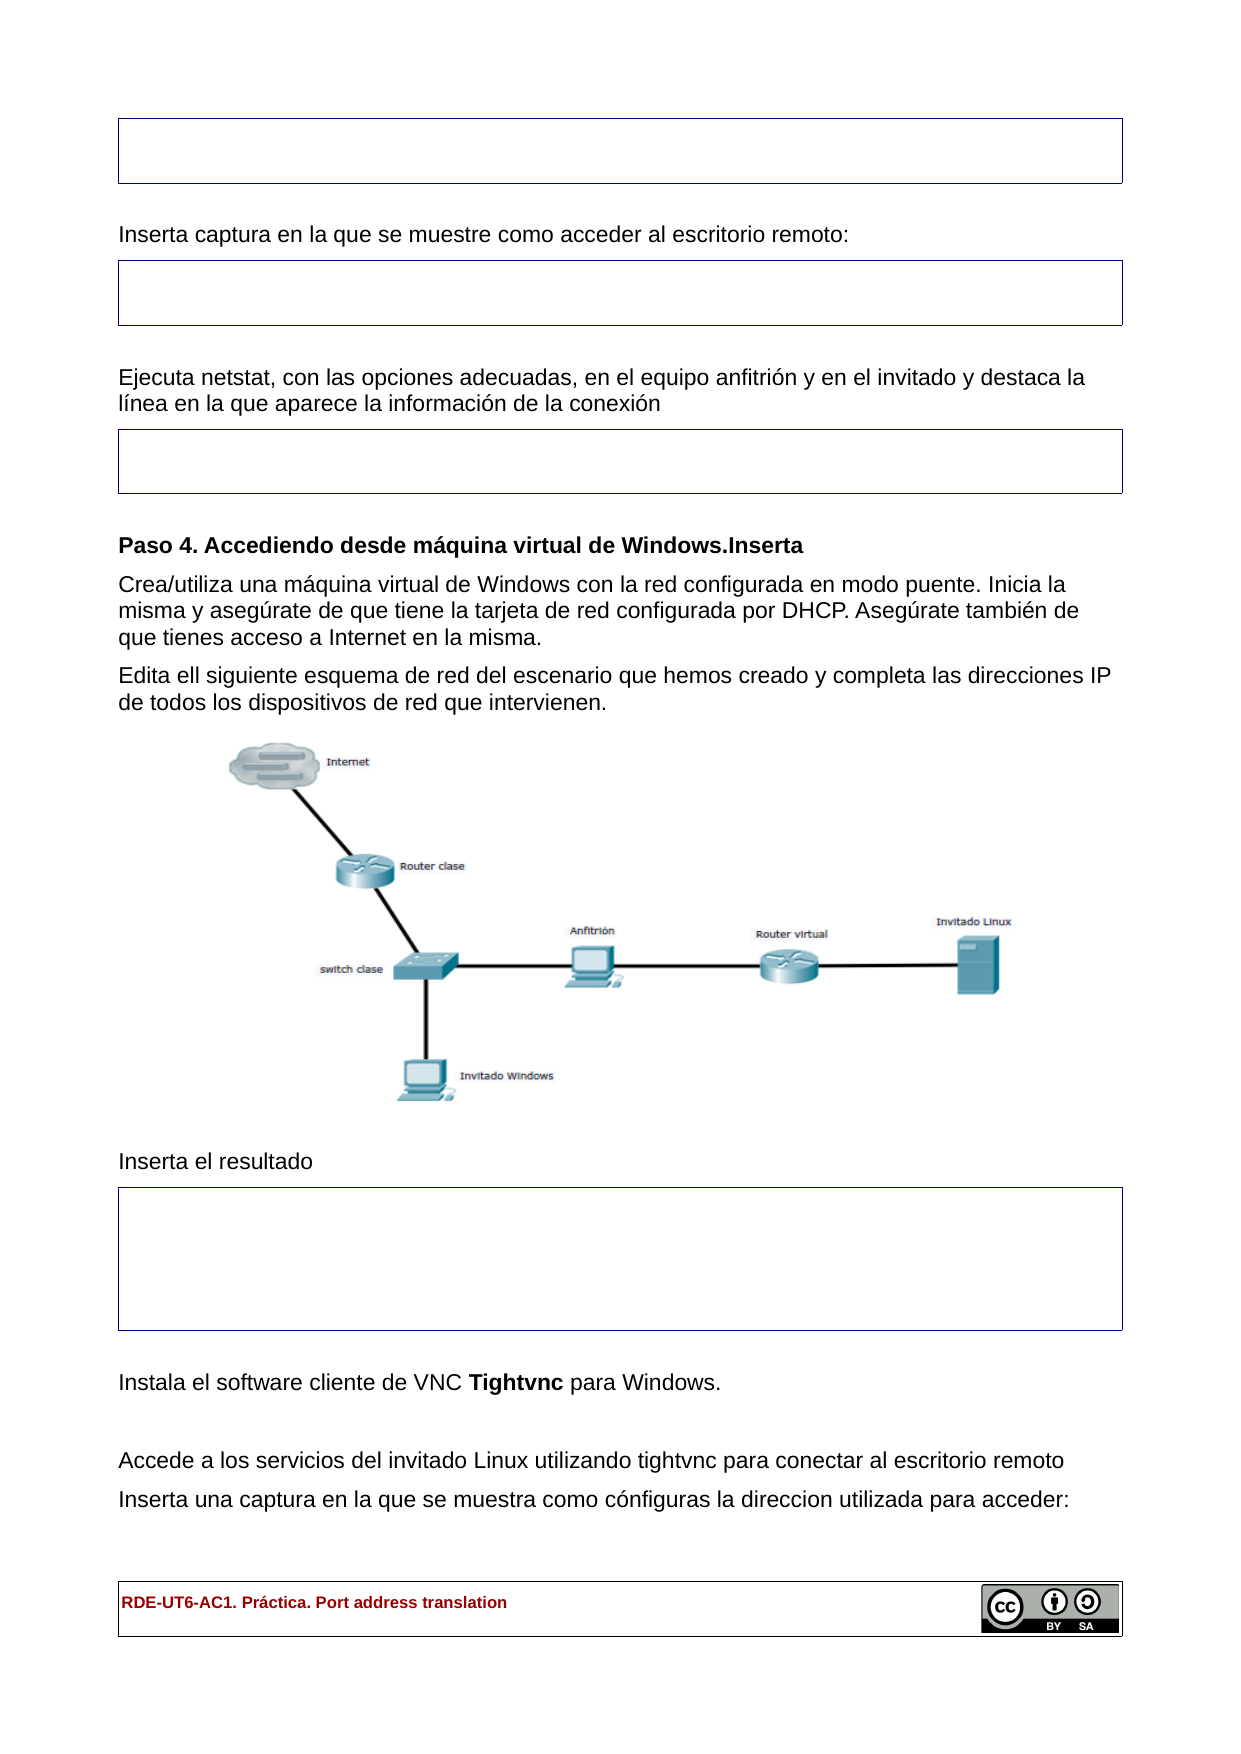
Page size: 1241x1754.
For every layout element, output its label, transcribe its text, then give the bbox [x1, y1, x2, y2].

text Inserta una captura en la que se muestra como cónfiguras la direccion utilizada para acceder: [118, 1486, 1122, 1512]
text Instala el software cliente de VNC Tightvnc para Windows. [118, 1369, 1122, 1395]
picture [981, 1584, 1119, 1633]
table_header [119, 119, 1122, 182]
text Ejecuta netstat, con las opciones adecuadas, en el equipo anfitrión y en el invitado y destaca la línea en la que aparece la información de la conexión [118, 363, 1122, 416]
table_header [119, 430, 1122, 493]
text Crea/utiliza una máquina virtual de Windows con la red configurada en modo puente. Inicia la misma y asegúrate de que tiene la tarjeta de red configurada por DHCP. Asegúrate también de que tienes acceso a Internet en la misma. [118, 571, 1122, 650]
table_header [119, 261, 1122, 324]
text Inserta captura en la que se muestre como acceder al escritorio remoto: [118, 221, 1122, 248]
text Paso 4. Accediendo desde máquina virtual de Windows.Inserta [118, 532, 1122, 558]
table_header [119, 1188, 1122, 1330]
text Inserta el resultado [118, 1148, 1122, 1174]
text Accede a los servicios del invitado Linux utilizando tightvnc para conectar al escritorio remoto [118, 1447, 1122, 1473]
picture [205, 727, 1036, 1109]
text Edita ell siguiente esquema de red del escenario que hemos creado y completa las direcciones IP de todos los dispositivos de red que intervienen. [118, 662, 1122, 715]
